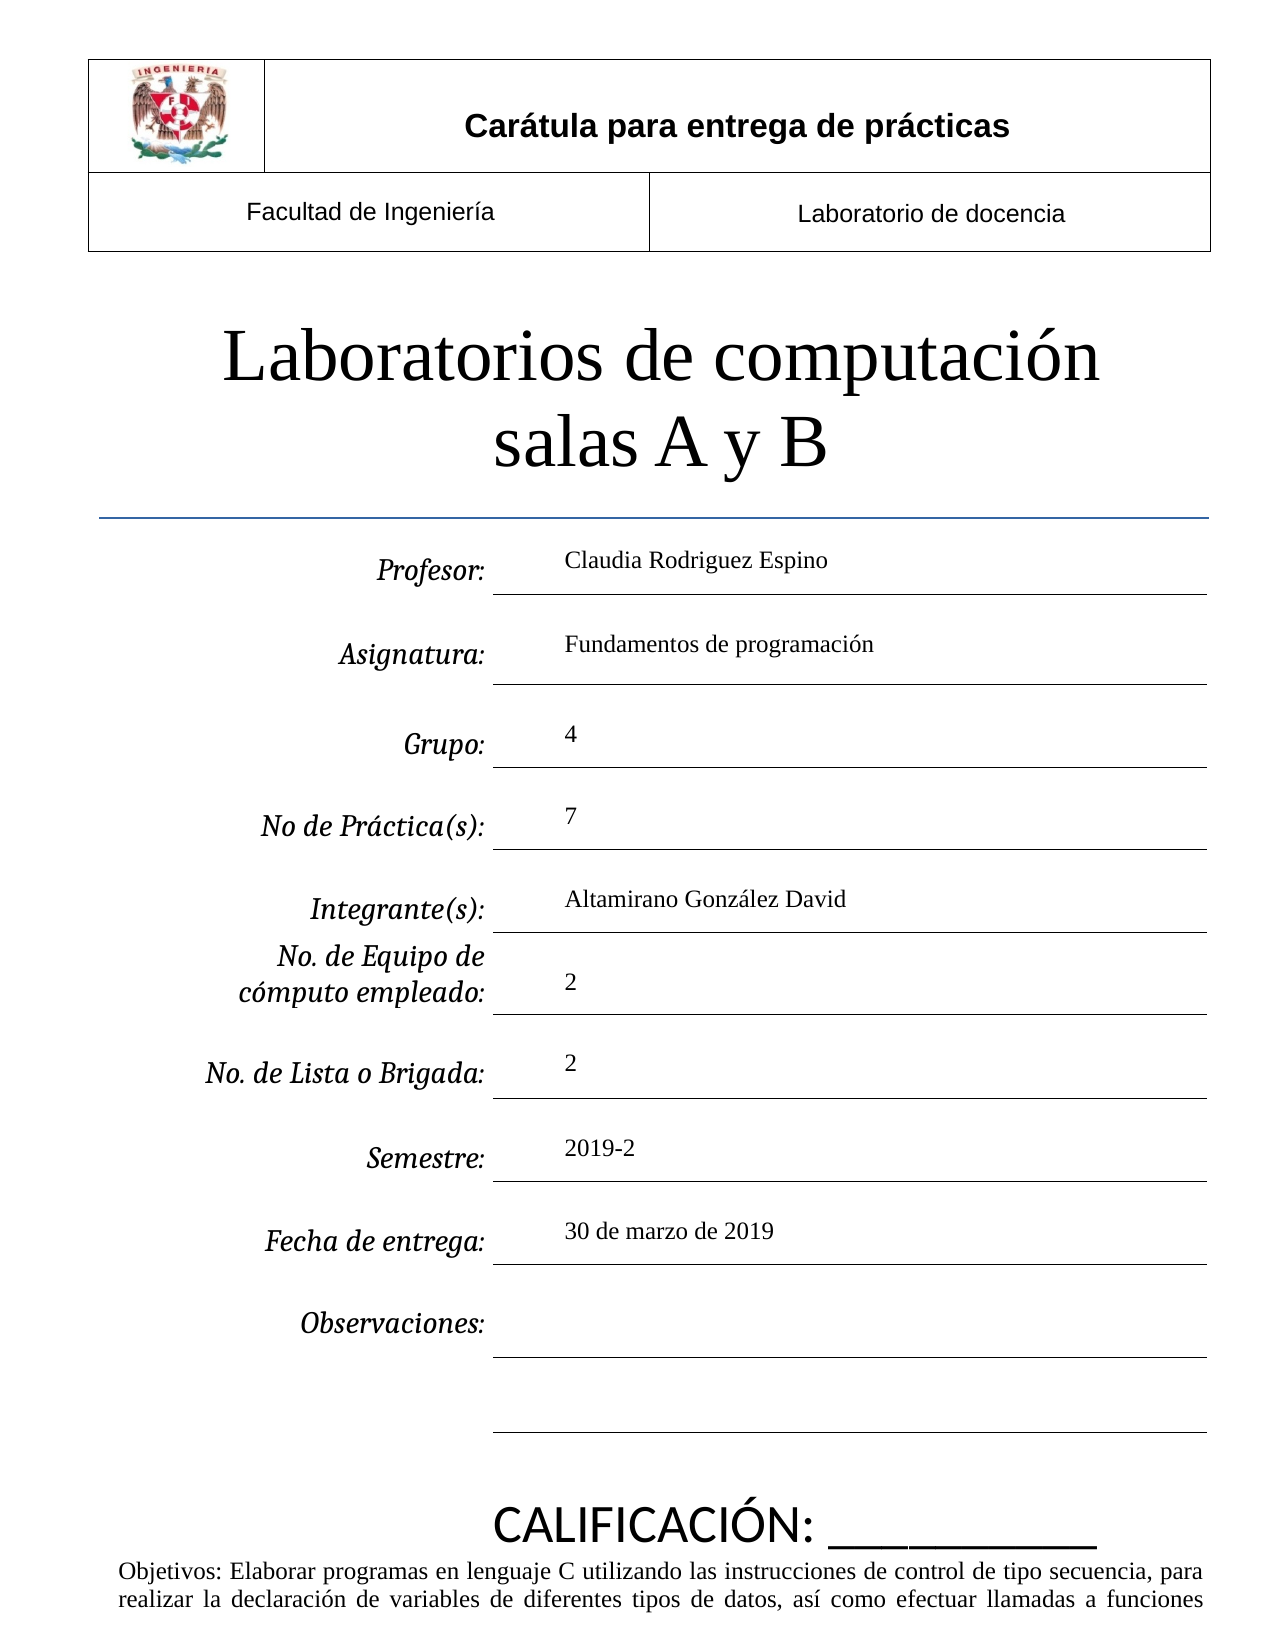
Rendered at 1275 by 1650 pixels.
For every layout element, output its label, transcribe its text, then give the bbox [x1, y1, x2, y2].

table_cell Asignatura: [118, 594, 493, 684]
table_cell Integrante(s): [118, 849, 493, 932]
table_cell No. de Equipo de cómputo empleado: [118, 932, 493, 1013]
table_header Carátula para entrega de prácticas [265, 60, 1210, 172]
table_header Profesor: [118, 519, 493, 594]
table_cell Observaciones: [118, 1264, 493, 1357]
table_cell 2019-2 [493, 1099, 1207, 1181]
table_cell Fundamentos de programación [493, 595, 1207, 684]
table_header Claudia Rodriguez Espino [493, 519, 1207, 594]
table_header [89, 60, 264, 172]
text Objetivos: Elaborar programas en lenguaje C utilizando las instrucciones de control de tipo secuencia, para realizar la declaración de variables de diferentes tipos de datos, así como efectuar llamadas a funciones [118, 1556, 1205, 1613]
table_header [493, 511, 1207, 517]
text salas A y B [118, 396, 1205, 482]
text Laboratorios de computación [118, 310, 1205, 396]
table_cell 30 de marzo de 2019 [493, 1182, 1207, 1263]
table_cell Altamirano González David [493, 850, 1207, 932]
table_cell Semestre: [118, 1098, 493, 1181]
table_cell [493, 1358, 1207, 1432]
table_cell [493, 1265, 1207, 1357]
table_header [118, 511, 493, 517]
table_cell 4 [493, 685, 1207, 766]
table_cell 2 [493, 1015, 1207, 1098]
text CALIFICACIÓN: __________ [118, 1489, 1205, 1556]
table_cell Fecha de entrega: [118, 1181, 493, 1263]
table_cell Laboratorio de docencia [650, 173, 1210, 251]
table_cell 2 [493, 933, 1207, 1013]
table_cell 7 [493, 768, 1207, 849]
table_cell Facultad de Ingeniería [89, 173, 649, 251]
table_cell Grupo: [118, 684, 493, 766]
table_cell [118, 1357, 493, 1432]
table_cell No de Práctica(s): [118, 766, 493, 849]
table_cell No. de Lista o Brigada: [118, 1014, 493, 1098]
